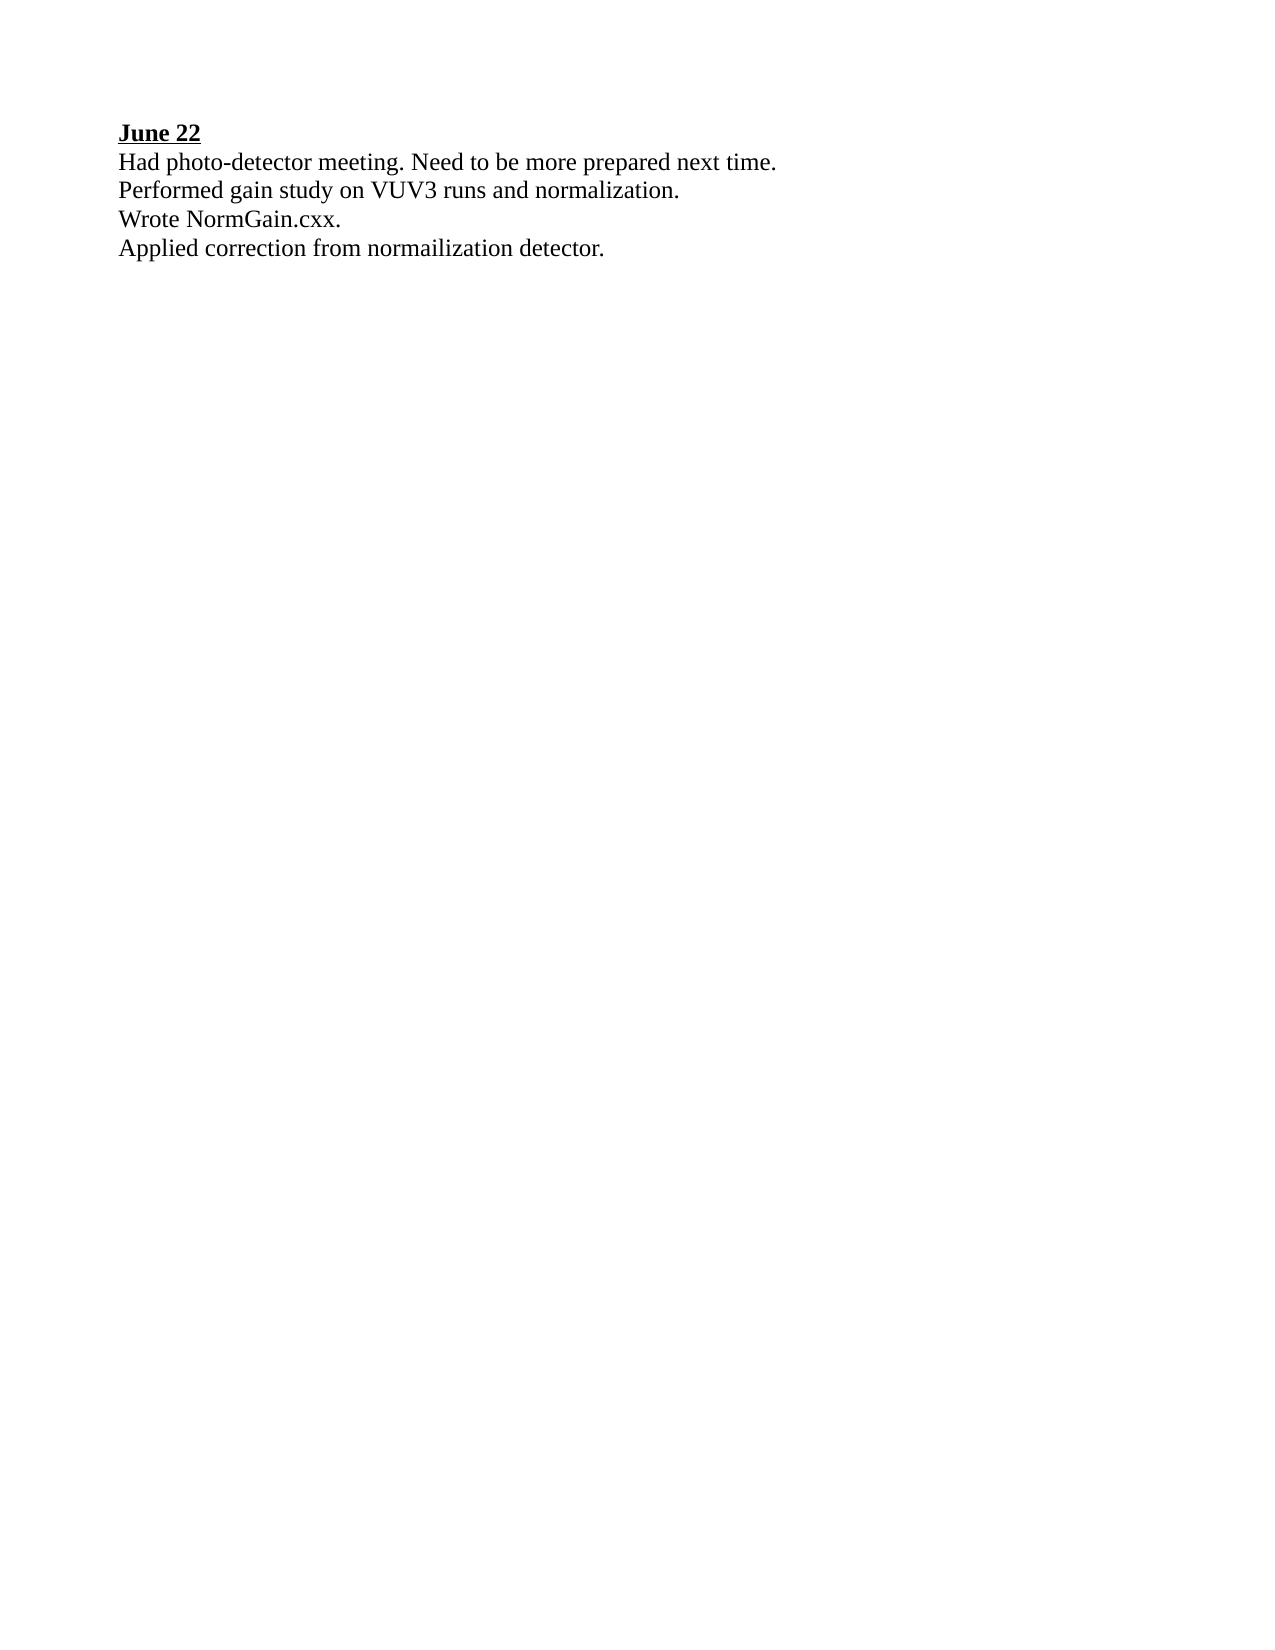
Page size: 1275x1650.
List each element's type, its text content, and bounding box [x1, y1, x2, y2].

text Applied correction from normailization detector. [118, 233, 1157, 262]
text June 22 [118, 118, 1157, 147]
text Performed gain study on VUV3 runs and normalization. [118, 176, 1157, 204]
text Wrote NormGain.cxx. [118, 204, 1157, 233]
text Had photo-detector meeting. Need to be more prepared next time. [118, 147, 1157, 176]
